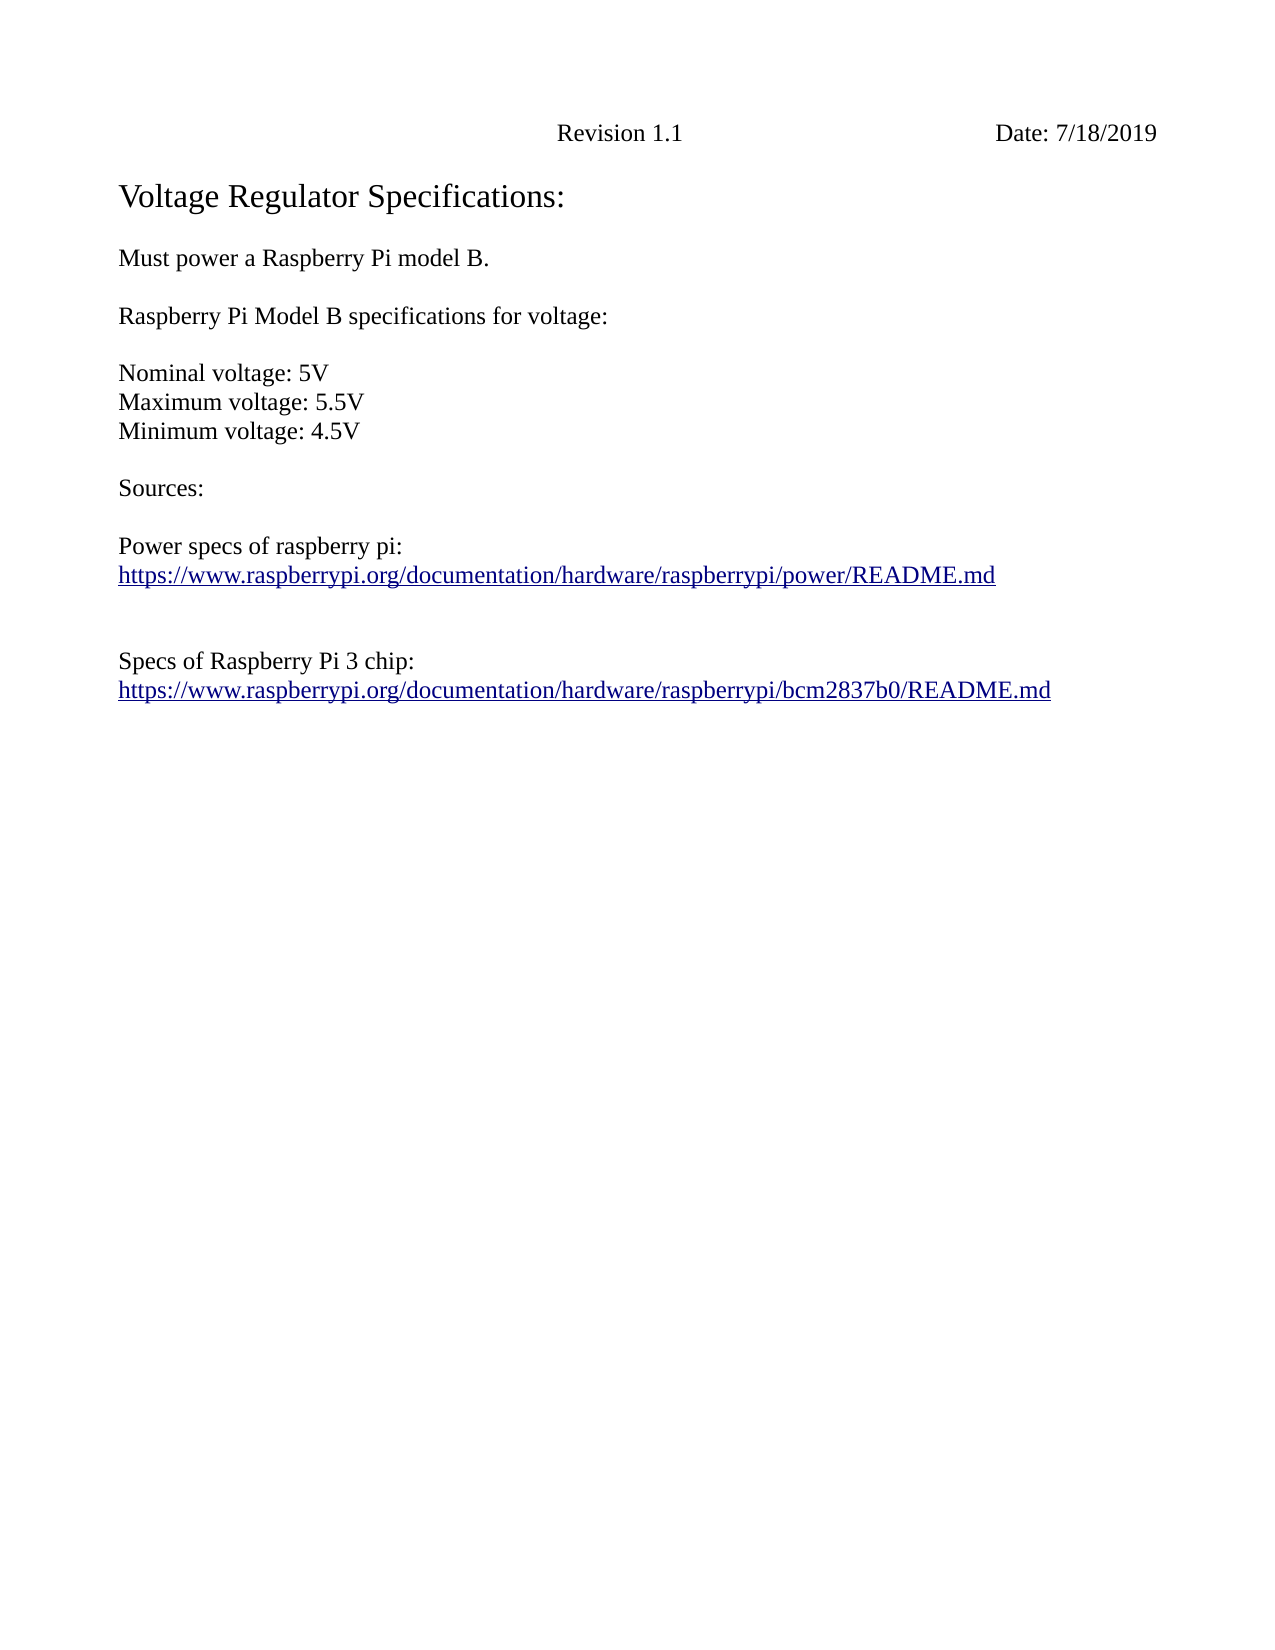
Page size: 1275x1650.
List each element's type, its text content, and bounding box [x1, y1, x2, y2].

text Specs of Raspberry Pi 3 chip: [118, 646, 1157, 675]
text Nominal voltage: 5V [118, 358, 1157, 387]
text Maximum voltage: 5.5V [118, 387, 1157, 416]
text Raspberry Pi Model B specifications for voltage: [118, 301, 1157, 330]
text https://www.raspberrypi.org/documentation/hardware/raspberrypi/power/README.md [118, 560, 1157, 588]
text Power specs of raspberry pi: [118, 531, 1157, 560]
text Sources: [118, 473, 1157, 502]
text Minimum voltage: 4.5V [118, 416, 1157, 445]
text Must power a Raspberry Pi model B. [118, 243, 1157, 272]
text https://www.raspberrypi.org/documentation/hardware/raspberrypi/bcm2837b0/README.md [118, 675, 1157, 703]
text Voltage Regulator Specifications: [118, 176, 1157, 215]
